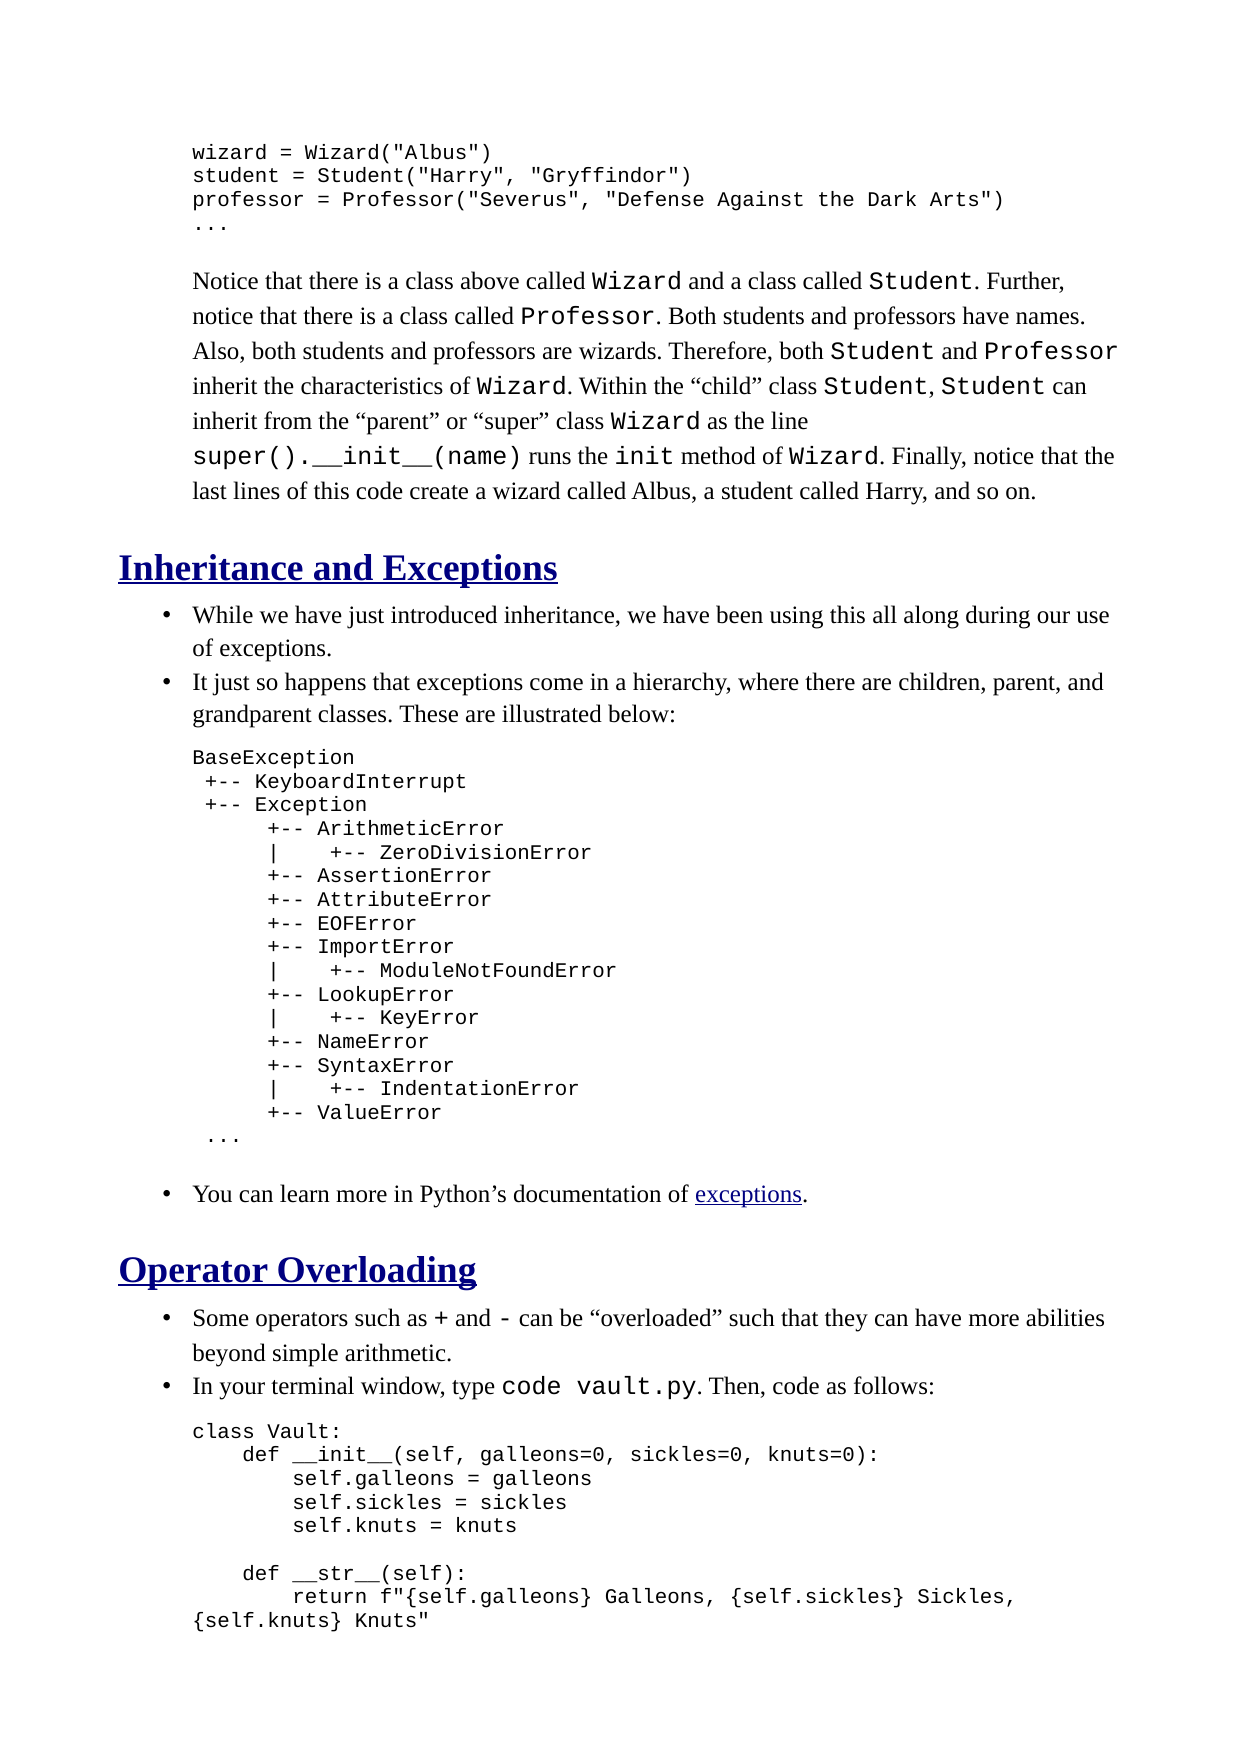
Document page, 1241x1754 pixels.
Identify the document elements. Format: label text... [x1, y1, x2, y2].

list self.knuts = knuts [162, 1515, 1122, 1539]
list +-- AttributeError [162, 889, 1122, 913]
list +-- ArithmeticError [162, 818, 1122, 842]
list student = Student("Harry", "Gryffindor") [162, 165, 1122, 189]
list | +-- ModuleNotFoundError [162, 960, 1122, 984]
subtitle Inheritance and Exceptions [118, 545, 1122, 588]
subtitle Operator Overloading [118, 1247, 1122, 1290]
list | +-- IndentationError [162, 1078, 1122, 1102]
list class Vault: [162, 1421, 1122, 1444]
list self.sickles = sickles [162, 1492, 1122, 1515]
list | +-- ZeroDivisionError [162, 842, 1122, 865]
list It just so happens that exceptions come in a hierarchy, where there are children, parent, and grandparent classes. These are illustrated below: [162, 667, 1122, 728]
list +-- SyntaxError [162, 1054, 1122, 1078]
list | +-- KeyError [162, 1007, 1122, 1031]
list +-- EOFError [162, 913, 1122, 936]
list +-- LookupError [162, 984, 1122, 1007]
list Some operators such as + and - can be “overloaded” such that they can have more abilities beyond simple arithmetic. [162, 1303, 1122, 1367]
list +-- NameError [162, 1031, 1122, 1054]
list BaseException [162, 747, 1122, 771]
list +-- ValueError [162, 1102, 1122, 1126]
list +-- KeyboardInterrupt [162, 771, 1122, 794]
list While we have just introduced inheritance, we have been using this all along during our use of exceptions. [162, 601, 1122, 662]
list Notice that there is a class above called Wizard and a class called Student. Further, notice that there is a class called Professor. Both students and professors have names. Also, both students and professors are wizards. Therefore, both Student and Professor inherit the characteristics of Wizard. Within the “child” class Student, Student can inherit from the “parent” or “super” class Wizard as the line super().__init__(name) runs the init method of Wizard. Finally, notice that the last lines of this code create a wizard called Albus, a student called Harry, and so on. [162, 266, 1122, 505]
list return f"{self.galleons} Galleons, {self.sickles} Sickles, {self.knuts} Knuts" [162, 1586, 1122, 1634]
list You can learn more in Python’s documentation of exceptions. [162, 1179, 1122, 1207]
list ... [162, 213, 1122, 236]
list def __str__(self): [162, 1563, 1122, 1586]
list +-- ImportError [162, 936, 1122, 960]
list ... [162, 1126, 1122, 1149]
list def __init__(self, galleons=0, sickles=0, knuts=0): [162, 1444, 1122, 1468]
list self.galleons = galleons [162, 1468, 1122, 1492]
list In your terminal window, type code vault.py. Then, code as follows: [162, 1371, 1122, 1402]
list professor = Professor("Severus", "Defense Against the Dark Arts") [162, 189, 1122, 213]
list +-- AssertionError [162, 865, 1122, 889]
list wizard = Wizard("Albus") [162, 142, 1122, 165]
list +-- Exception [162, 794, 1122, 818]
